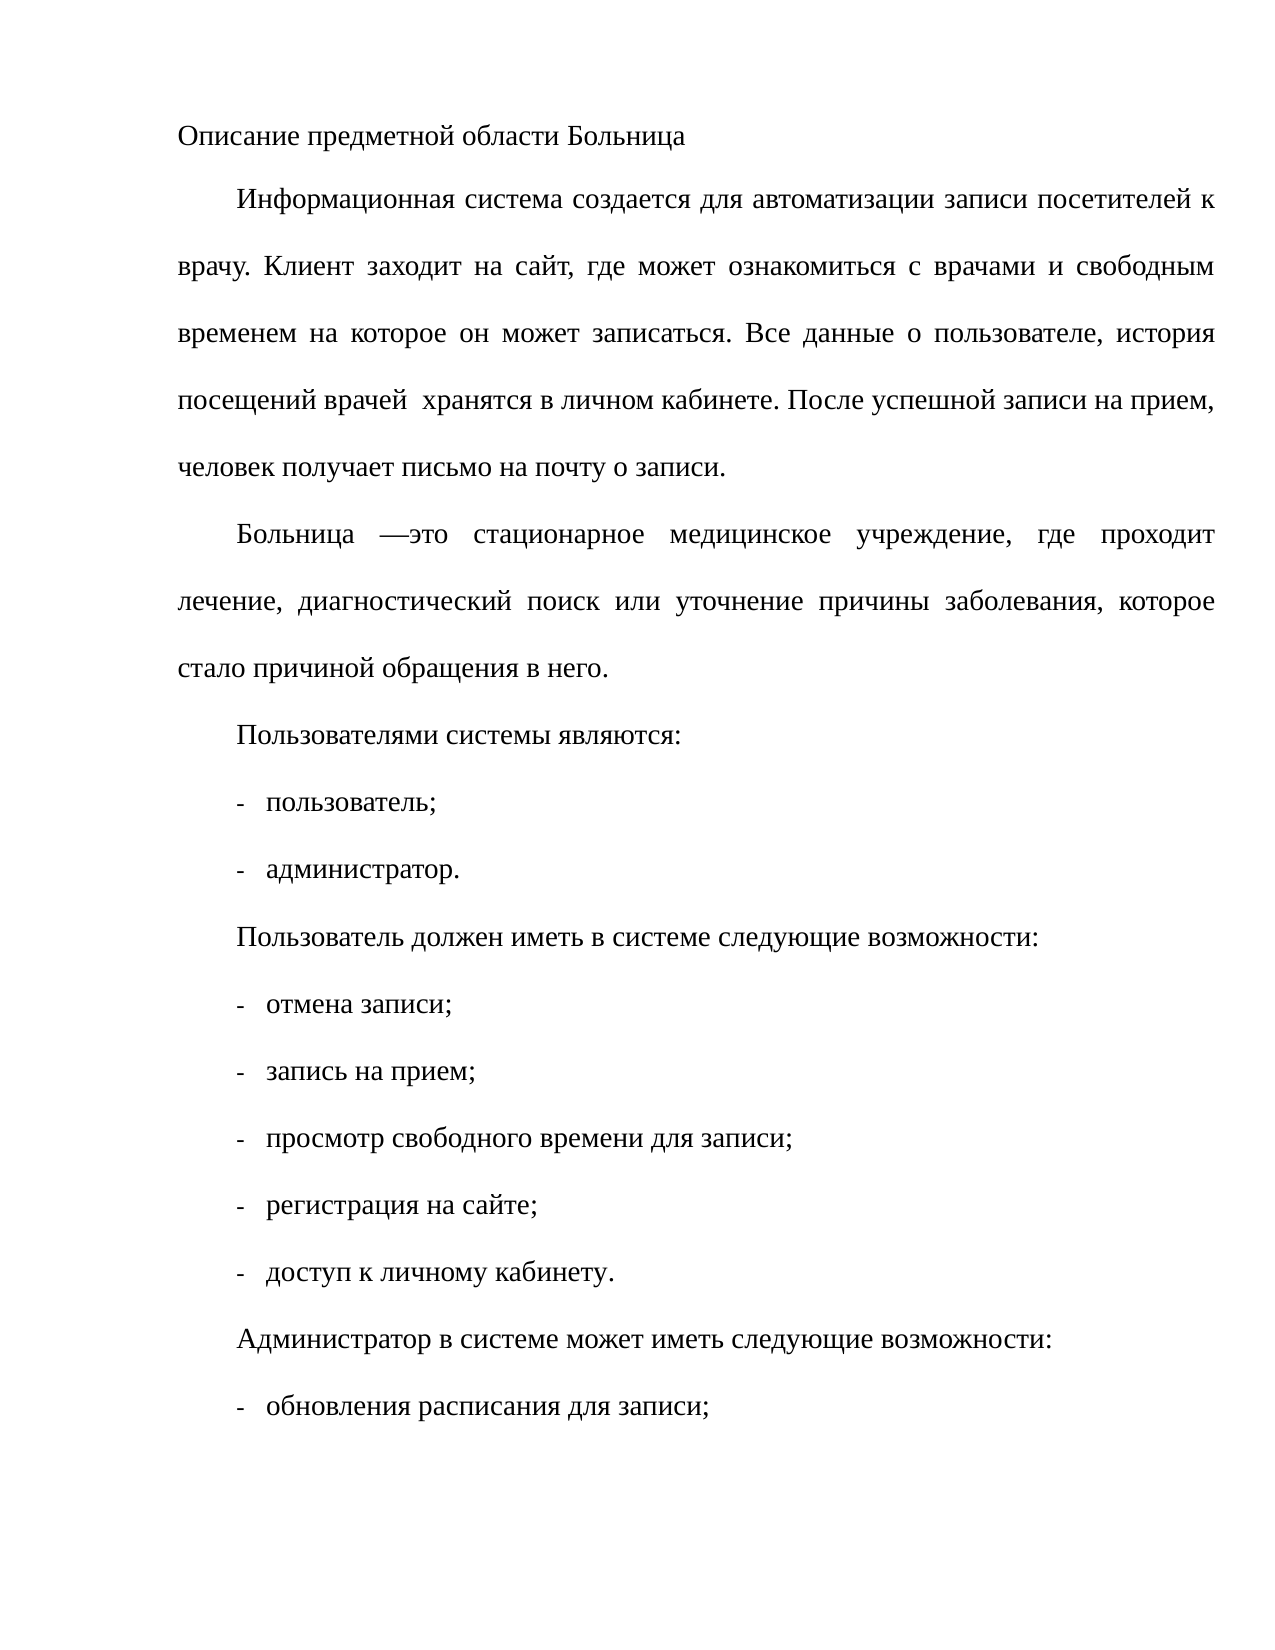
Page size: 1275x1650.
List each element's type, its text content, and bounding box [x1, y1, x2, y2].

text Информационная система создается для автоматизации записи посетителей к врачу. Клиент заходит на сайт, где может ознакомиться с врачами и свободным временем на которое он может записаться. Все данные о пользователе, история посещений врачей хранятся в личном кабинете. После успешной записи на прием, человек получает письмо на почту о записи. [177, 181, 1216, 483]
list пользователь; [177, 784, 1216, 818]
list Пользователь должен иметь в системе следующие возможности: [177, 919, 1216, 952]
list просмотр свободного времени для записи; [177, 1120, 1216, 1153]
text Пользователями системы являются: [177, 717, 1216, 751]
list администратор. [177, 852, 1216, 885]
list доступ к личному кабинету. [177, 1254, 1216, 1288]
list Администратор в системе может иметь следующие возможности: [177, 1321, 1216, 1355]
subtitle Описание предметной области Больница [177, 118, 1216, 152]
list обновления расписания для записи; [177, 1388, 1216, 1422]
list отмена записи; [177, 986, 1216, 1019]
list регистрация на сайте; [177, 1187, 1216, 1221]
list запись на прием; [177, 1053, 1216, 1086]
text Больница —это стационарное медицинское учреждение, где проходит лечение, диагностический поиск или уточнение причины заболевания, которое стало причиной обращения в него. [177, 516, 1216, 684]
